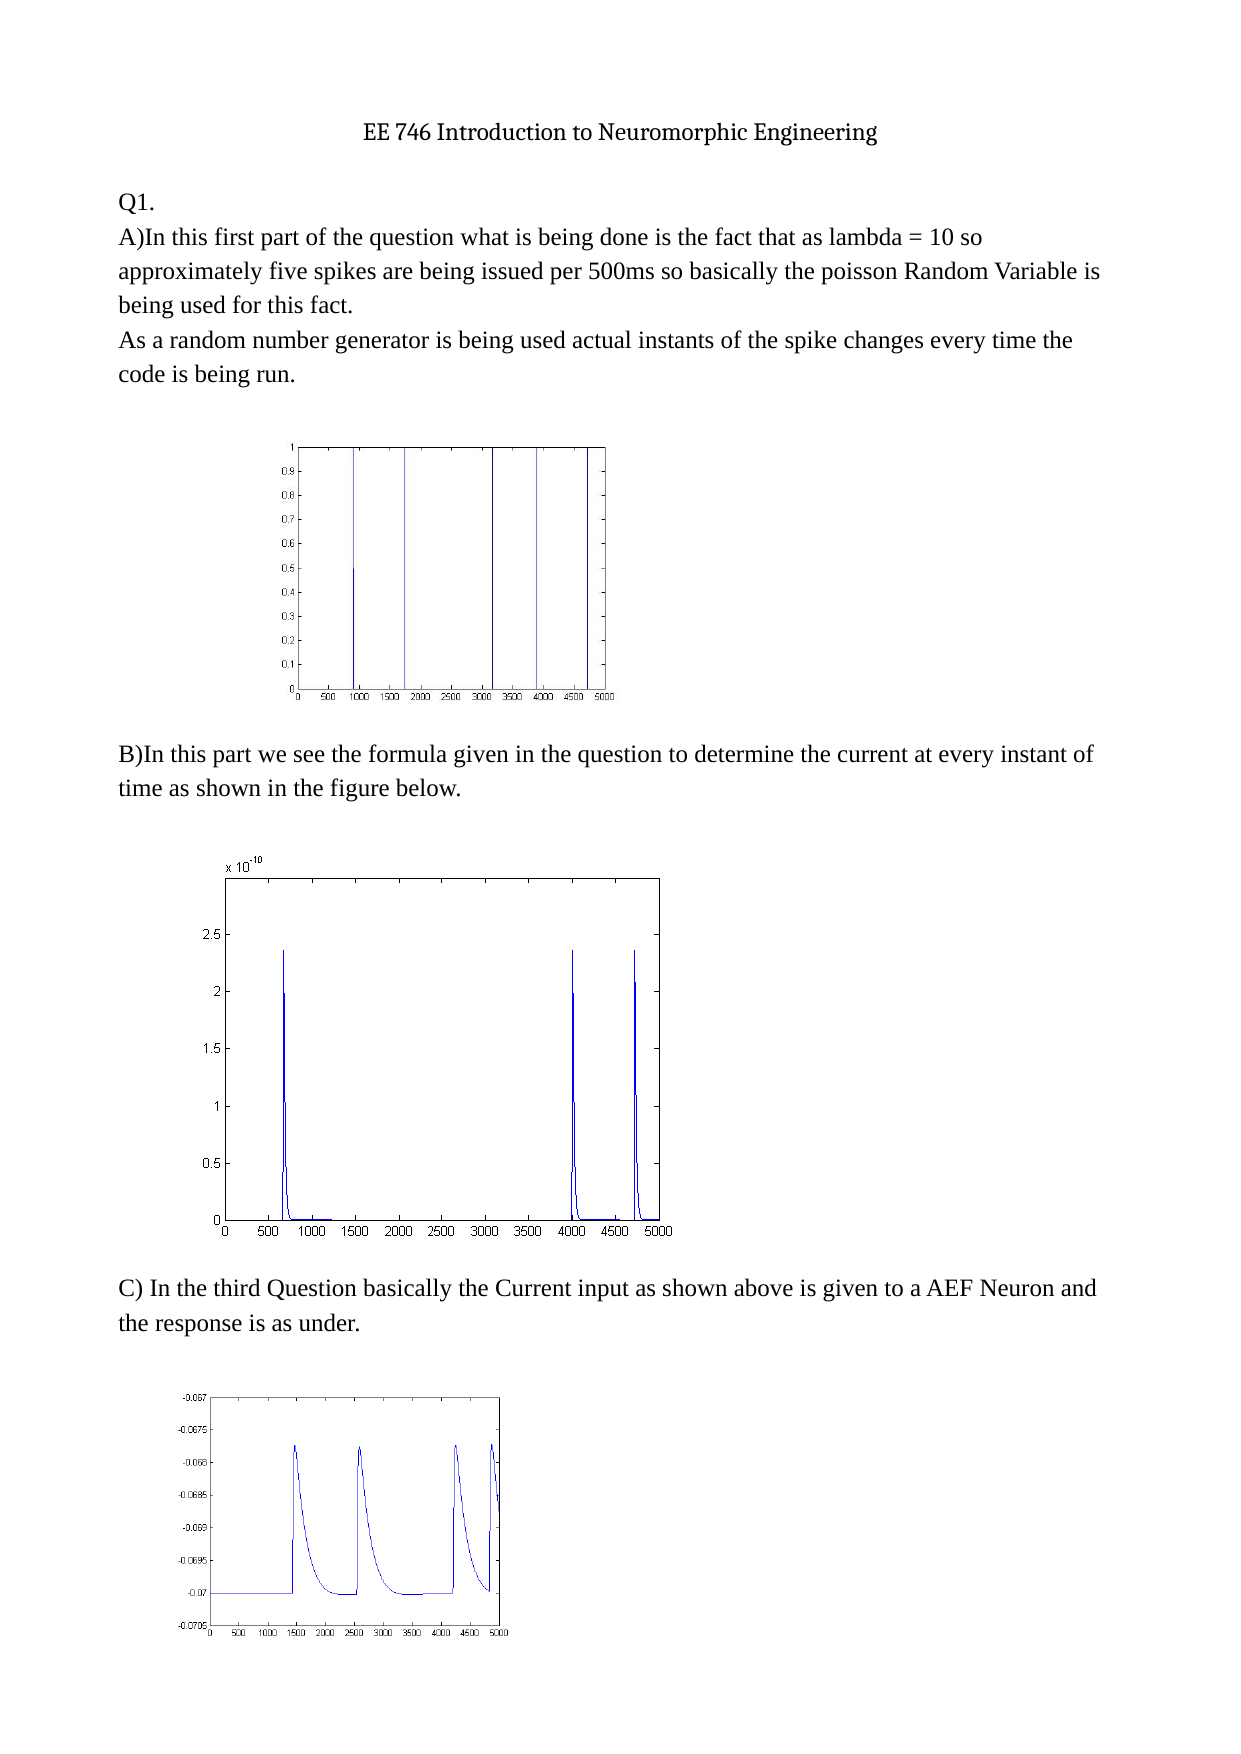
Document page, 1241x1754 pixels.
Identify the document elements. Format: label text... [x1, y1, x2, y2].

text Q1. [118, 187, 1122, 216]
text C) In the third Question basically the Current input as shown above is given to a AEF Neuron and the response is as under. [118, 1273, 1122, 1337]
text A)In this first part of the question what is being done is the fact that as lambda = 10 so approximately five spikes are being issued per 500ms so basically the poisson Random Variable is being used for this fact. [118, 222, 1122, 319]
picture [152, 847, 711, 1265]
text EE 746 Introduction to Neuromorphic Engineering [118, 118, 1122, 147]
picture [161, 1377, 534, 1656]
picture [246, 424, 642, 721]
text As a random number generator is being used actual instants of the spike changes every time the code is being run. [118, 325, 1122, 388]
text B)In this part we see the formula given in the question to determine the current at every instant of time as shown in the figure below. [118, 739, 1122, 802]
